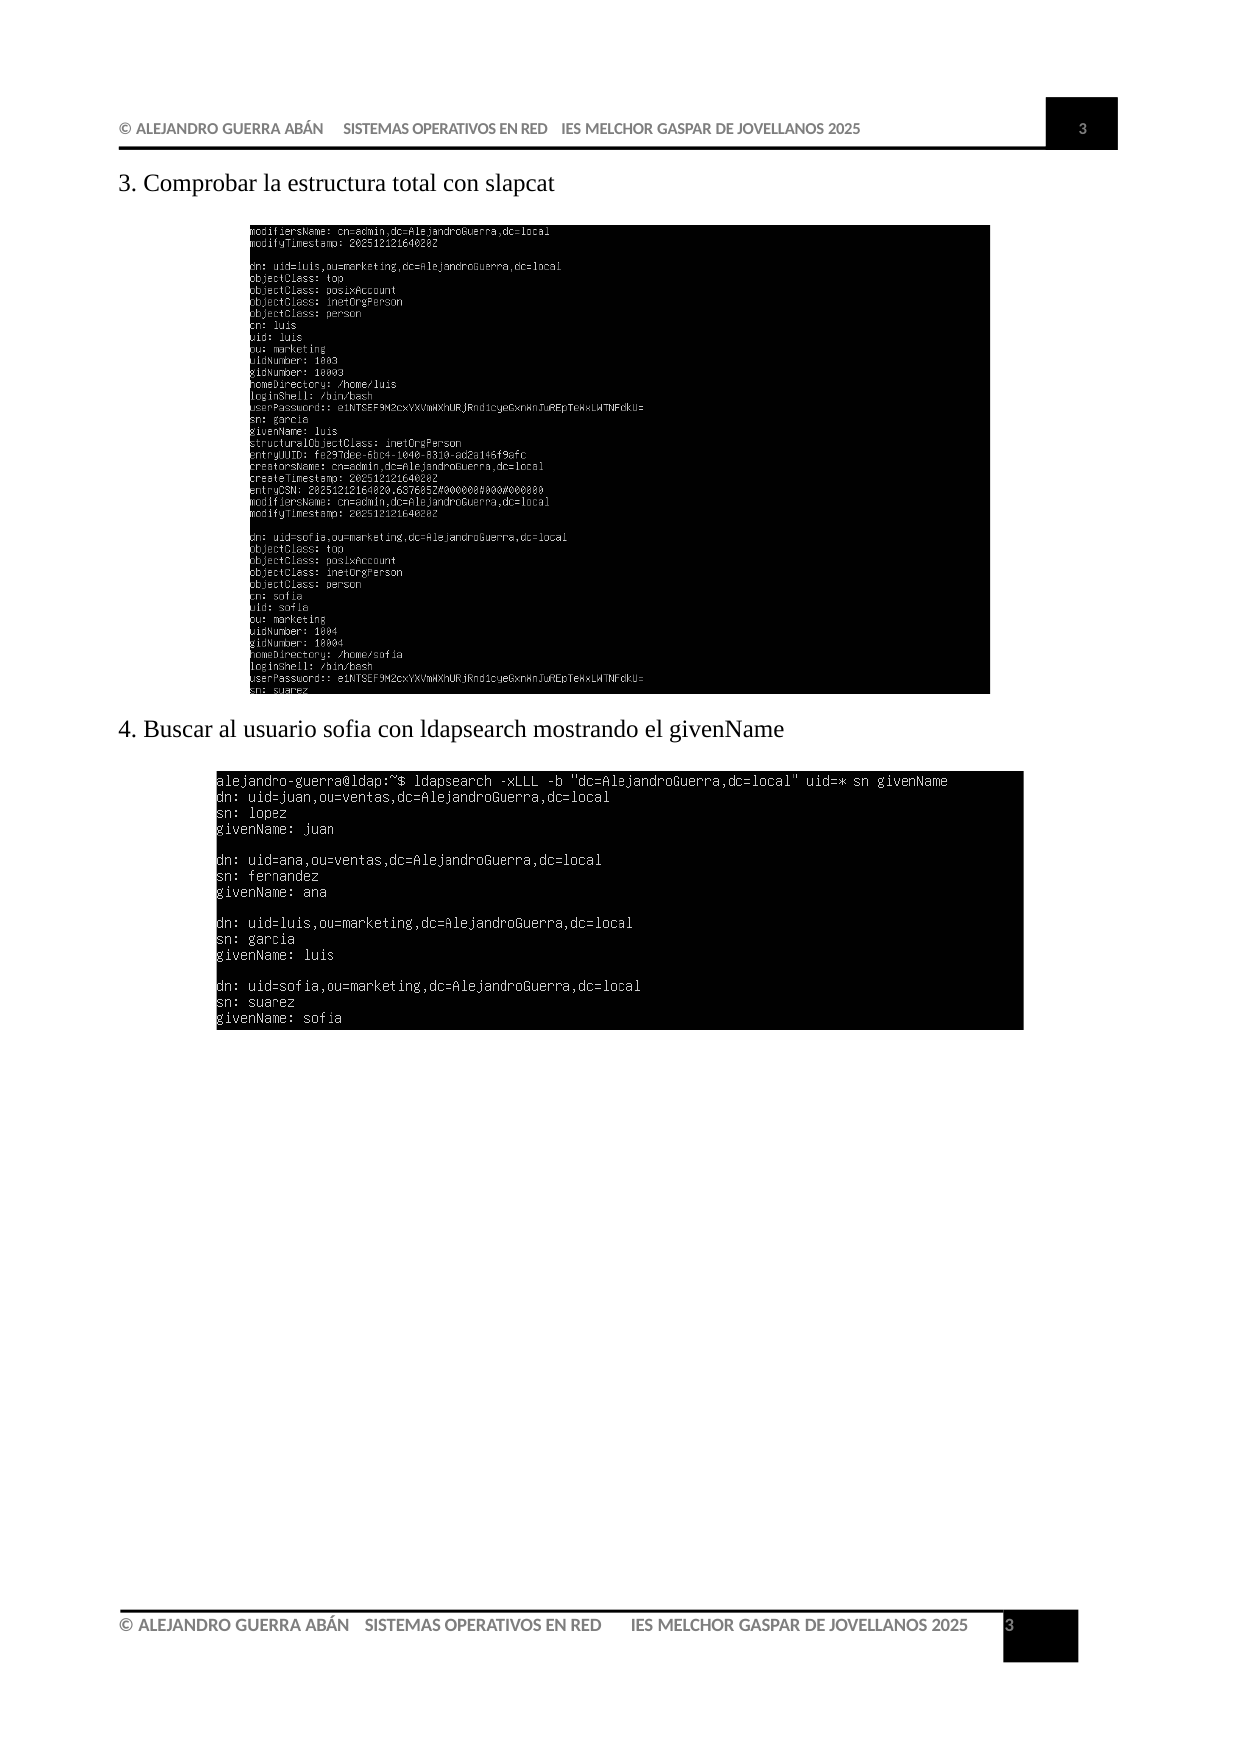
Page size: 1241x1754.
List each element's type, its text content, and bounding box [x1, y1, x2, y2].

picture [250, 225, 991, 694]
picture [216, 771, 1024, 1030]
text 4. Buscar al usuario sofia con ldapsearch mostrando el givenName [118, 714, 1122, 743]
text 3. Comprobar la estructura total con slapcat [118, 168, 1122, 197]
